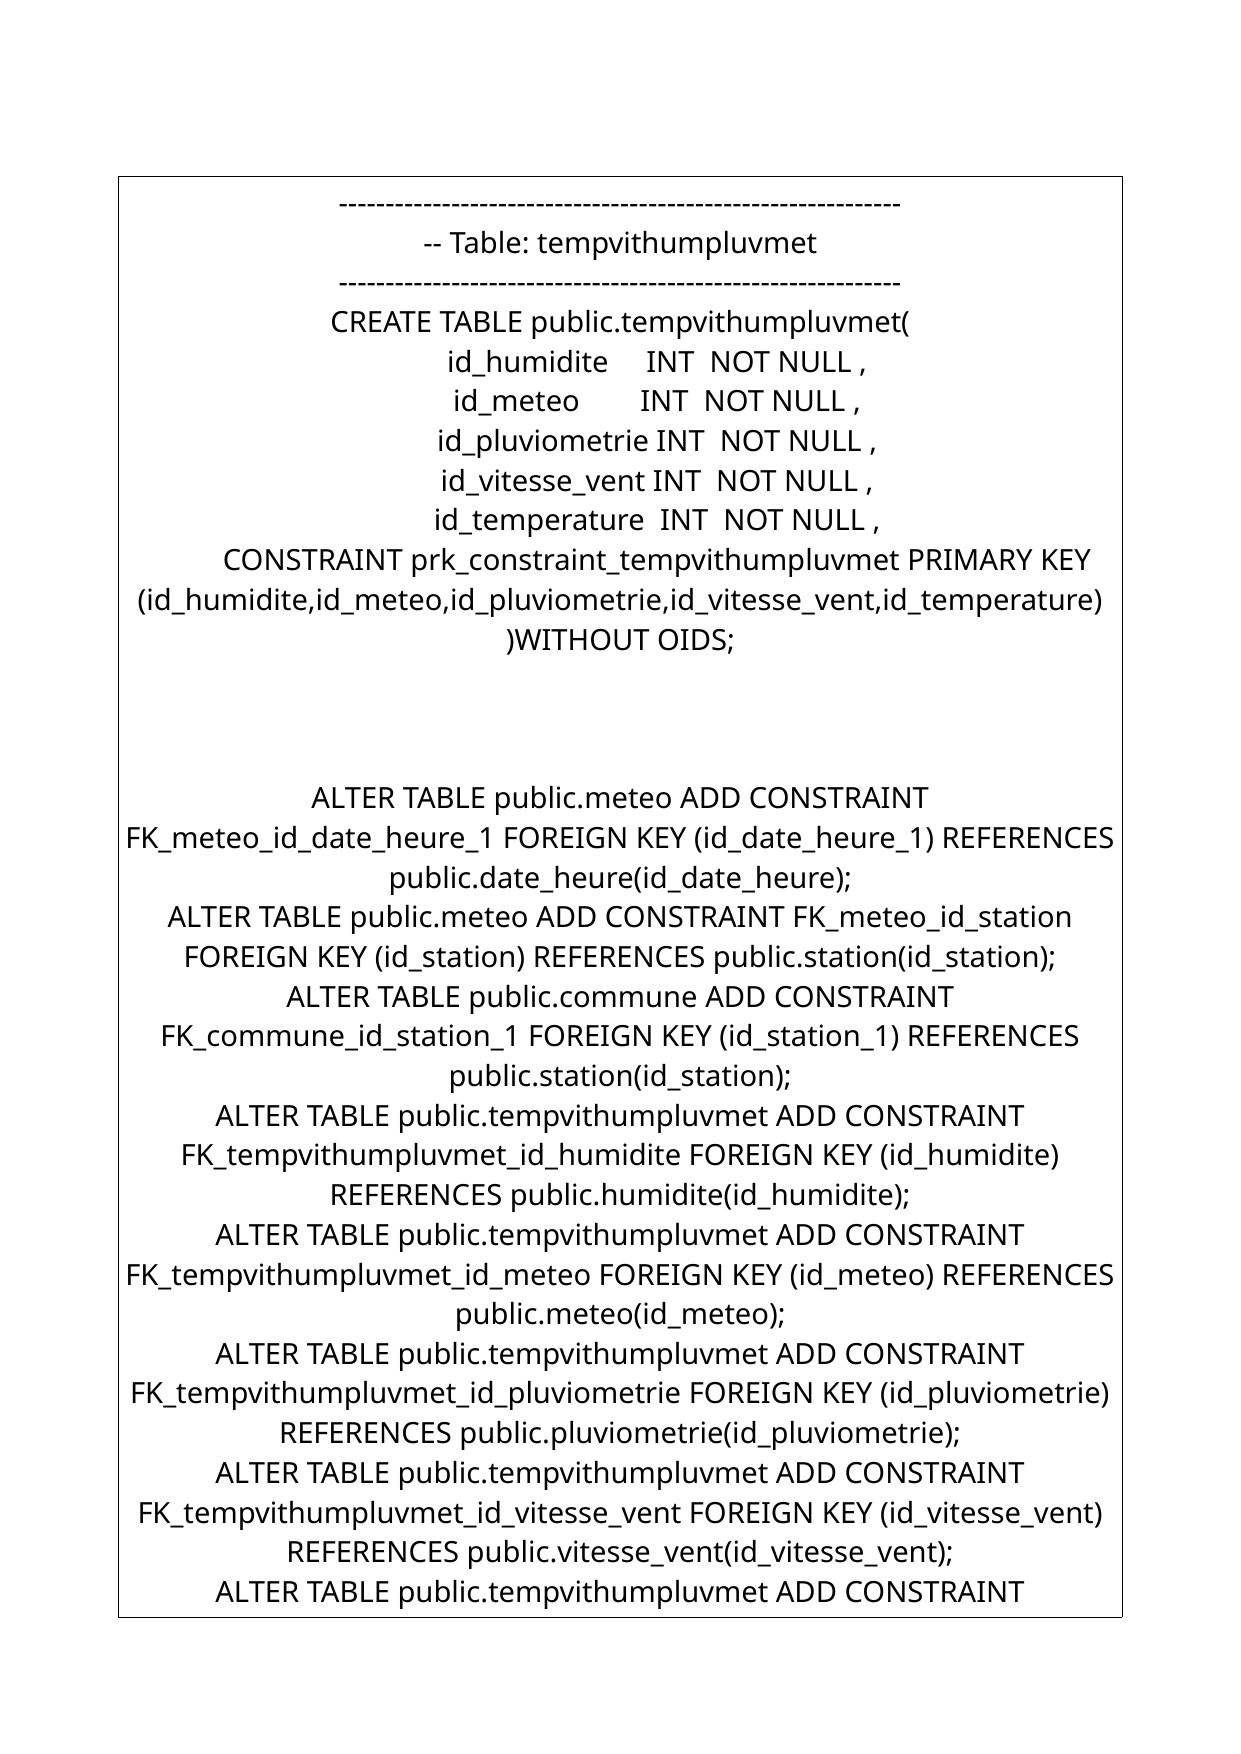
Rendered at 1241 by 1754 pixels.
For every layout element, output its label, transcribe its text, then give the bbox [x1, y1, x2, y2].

table_cell ------------------------------------------------------------ -- Table: tempvithumpluvmet ------------------------------------------------------------ CREATE TABLE public.tempvithumpluvmet( id_humidite INT NOT NULL , id_meteo INT NOT NULL , id_pluviometrie INT NOT NULL , id_vitesse_vent INT NOT NULL , id_temperature INT NOT NULL , CONSTRAINT prk_constraint_tempvithumpluvmet PRIMARY KEY (id_humidite,id_meteo,id_pluviometrie,id_vitesse_vent,id_temperature) )WITHOUT OIDS; ALTER TABLE public.meteo ADD CONSTRAINT FK_meteo_id_date_heure_1 FOREIGN KEY (id_date_heure_1) REFERENCES public.date_heure(id_date_heure); ALTER TABLE public.meteo ADD CONSTRAINT FK_meteo_id_station FOREIGN KEY (id_station) REFERENCES public.station(id_station); ALTER TABLE public.commune ADD CONSTRAINT FK_commune_id_station_1 FOREIGN KEY (id_station_1) REFERENCES public.station(id_station); ALTER TABLE public.tempvithumpluvmet ADD CONSTRAINT FK_tempvithumpluvmet_id_humidite FOREIGN KEY (id_humidite) REFERENCES public.humidite(id_humidite); ALTER TABLE public.tempvithumpluvmet ADD CONSTRAINT FK_tempvithumpluvmet_id_meteo FOREIGN KEY (id_meteo) REFERENCES public.meteo(id_meteo); ALTER TABLE public.tempvithumpluvmet ADD CONSTRAINT FK_tempvithumpluvmet_id_pluviometrie FOREIGN KEY (id_pluviometrie) REFERENCES public.pluviometrie(id_pluviometrie); ALTER TABLE public.tempvithumpluvmet ADD CONSTRAINT FK_tempvithumpluvmet_id_vitesse_vent FOREIGN KEY (id_vitesse_vent) REFERENCES public.vitesse_vent(id_vitesse_vent); ALTER TABLE public.tempvithumpluvmet ADD CONSTRAINT [119, 177, 1122, 1617]
